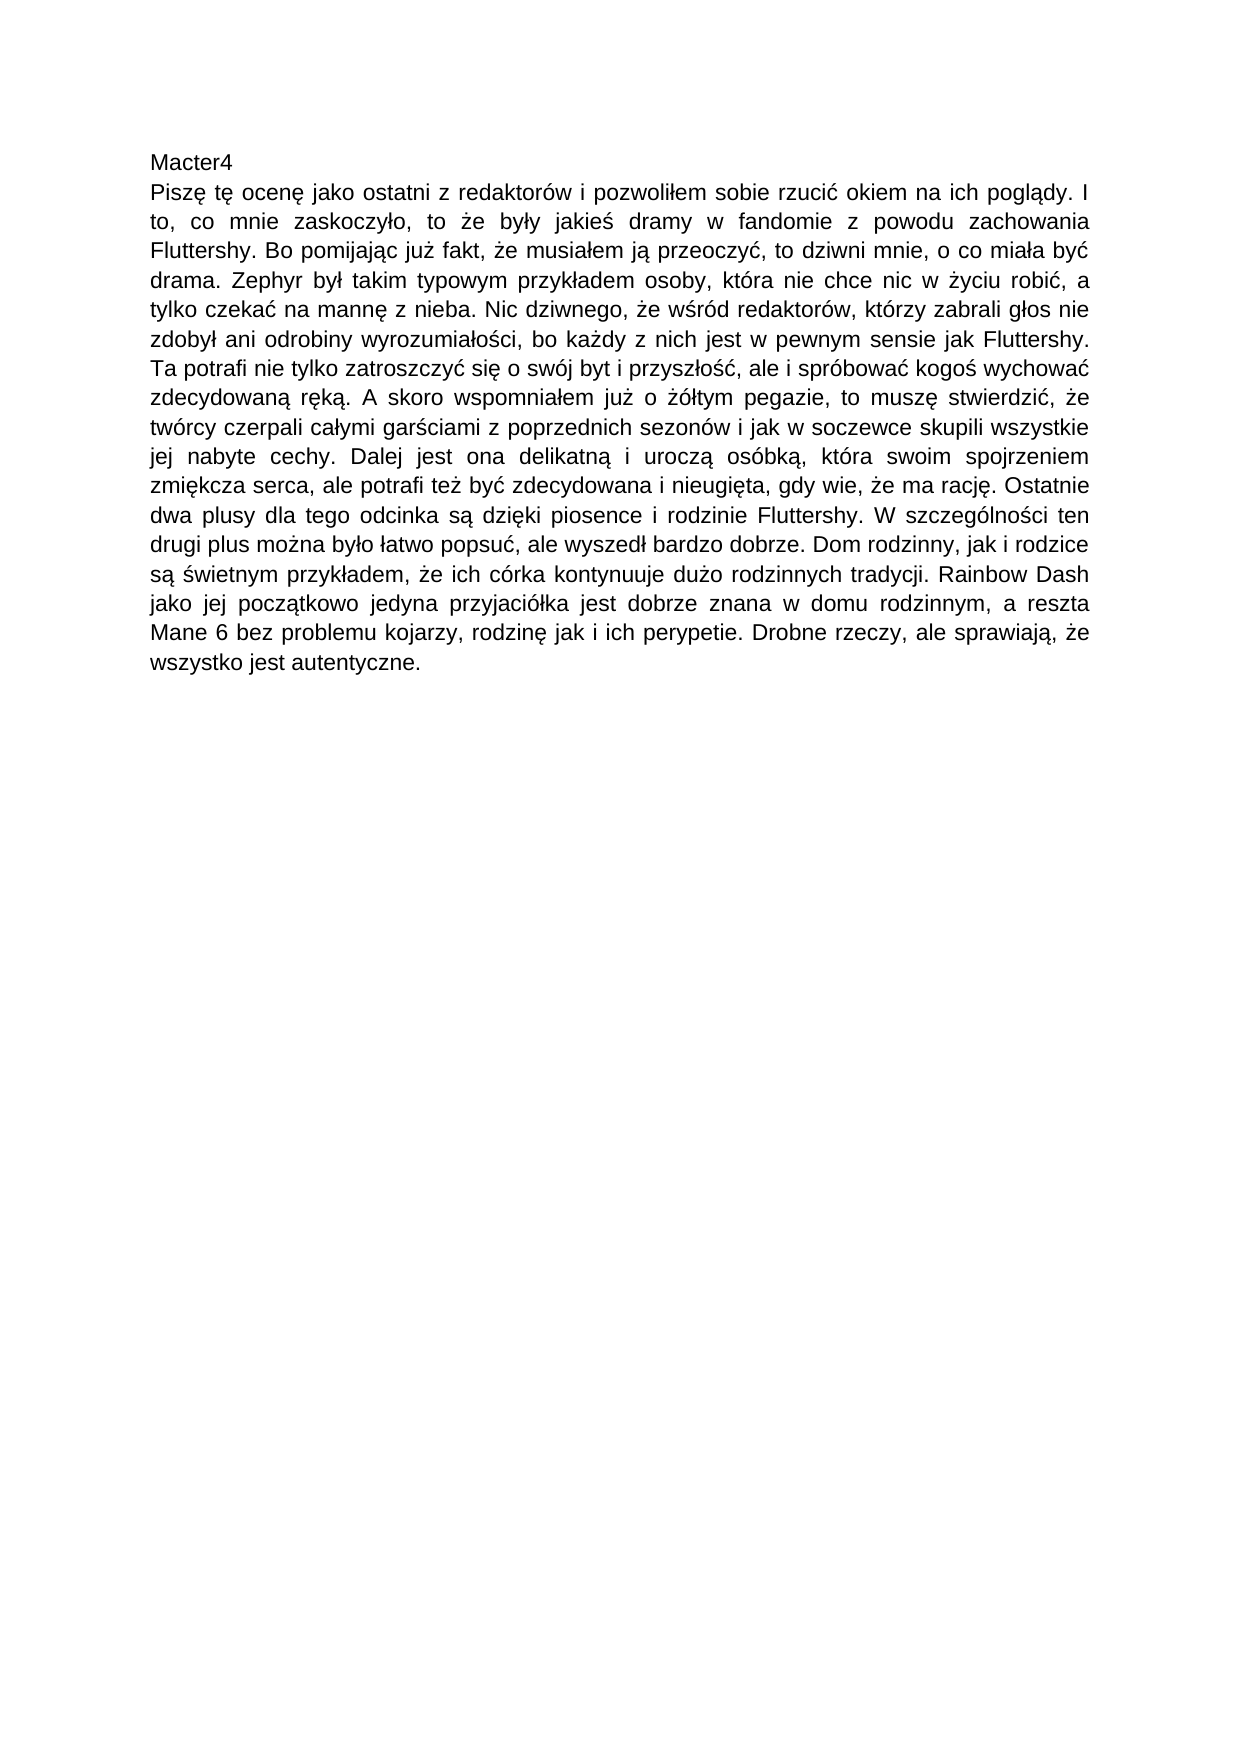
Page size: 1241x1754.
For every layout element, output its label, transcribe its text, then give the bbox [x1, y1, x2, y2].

text Macter4 [150, 150, 1091, 176]
text Piszę tę ocenę jako ostatni z redaktorów i pozwoliłem sobie rzucić okiem na ich poglądy. I to, co mnie zaskoczyło, to że były jakieś dramy w fandomie z powodu zachowania Fluttershy. Bo pomijając już fakt, że musiałem ją przeoczyć, to dziwni mnie, o co miała być drama. Zephyr był takim typowym przykładem osoby, która nie chce nic w życiu robić, a tylko czekać na mannę z nieba. Nic dziwnego, że wśród redaktorów, którzy zabrali głos nie zdobył ani odrobiny wyrozumiałości, bo każdy z nich jest w pewnym sensie jak Fluttershy. Ta potrafi nie tylko zatroszczyć się o swój byt i przyszłość, ale i spróbować kogoś wychować zdecydowaną ręką. A skoro wspomniałem już o żółtym pegazie, to muszę stwierdzić, że twórcy czerpali całymi garściami z poprzednich sezonów i jak w soczewce skupili wszystkie jej nabyte cechy. Dalej jest ona delikatną i uroczą osóbką, która swoim spojrzeniem zmiękcza serca, ale potrafi też być zdecydowana i nieugięta, gdy wie, że ma rację. Ostatnie dwa plusy dla tego odcinka są dzięki piosence i rodzinie Fluttershy. W szczególności ten drugi plus można było łatwo popsuć, ale wyszedł bardzo dobrze. Dom rodzinny, jak i rodzice są świetnym przykładem, że ich córka kontynuuje dużo rodzinnych tradycji. Rainbow Dash jako jej początkowo jedyna przyjaciółka jest dobrze znana w domu rodzinnym, a reszta Mane 6 bez problemu kojarzy, rodzinę jak i ich perypetie. Drobne rzeczy, ale sprawiają, że wszystko jest autentyczne. [150, 179, 1091, 675]
